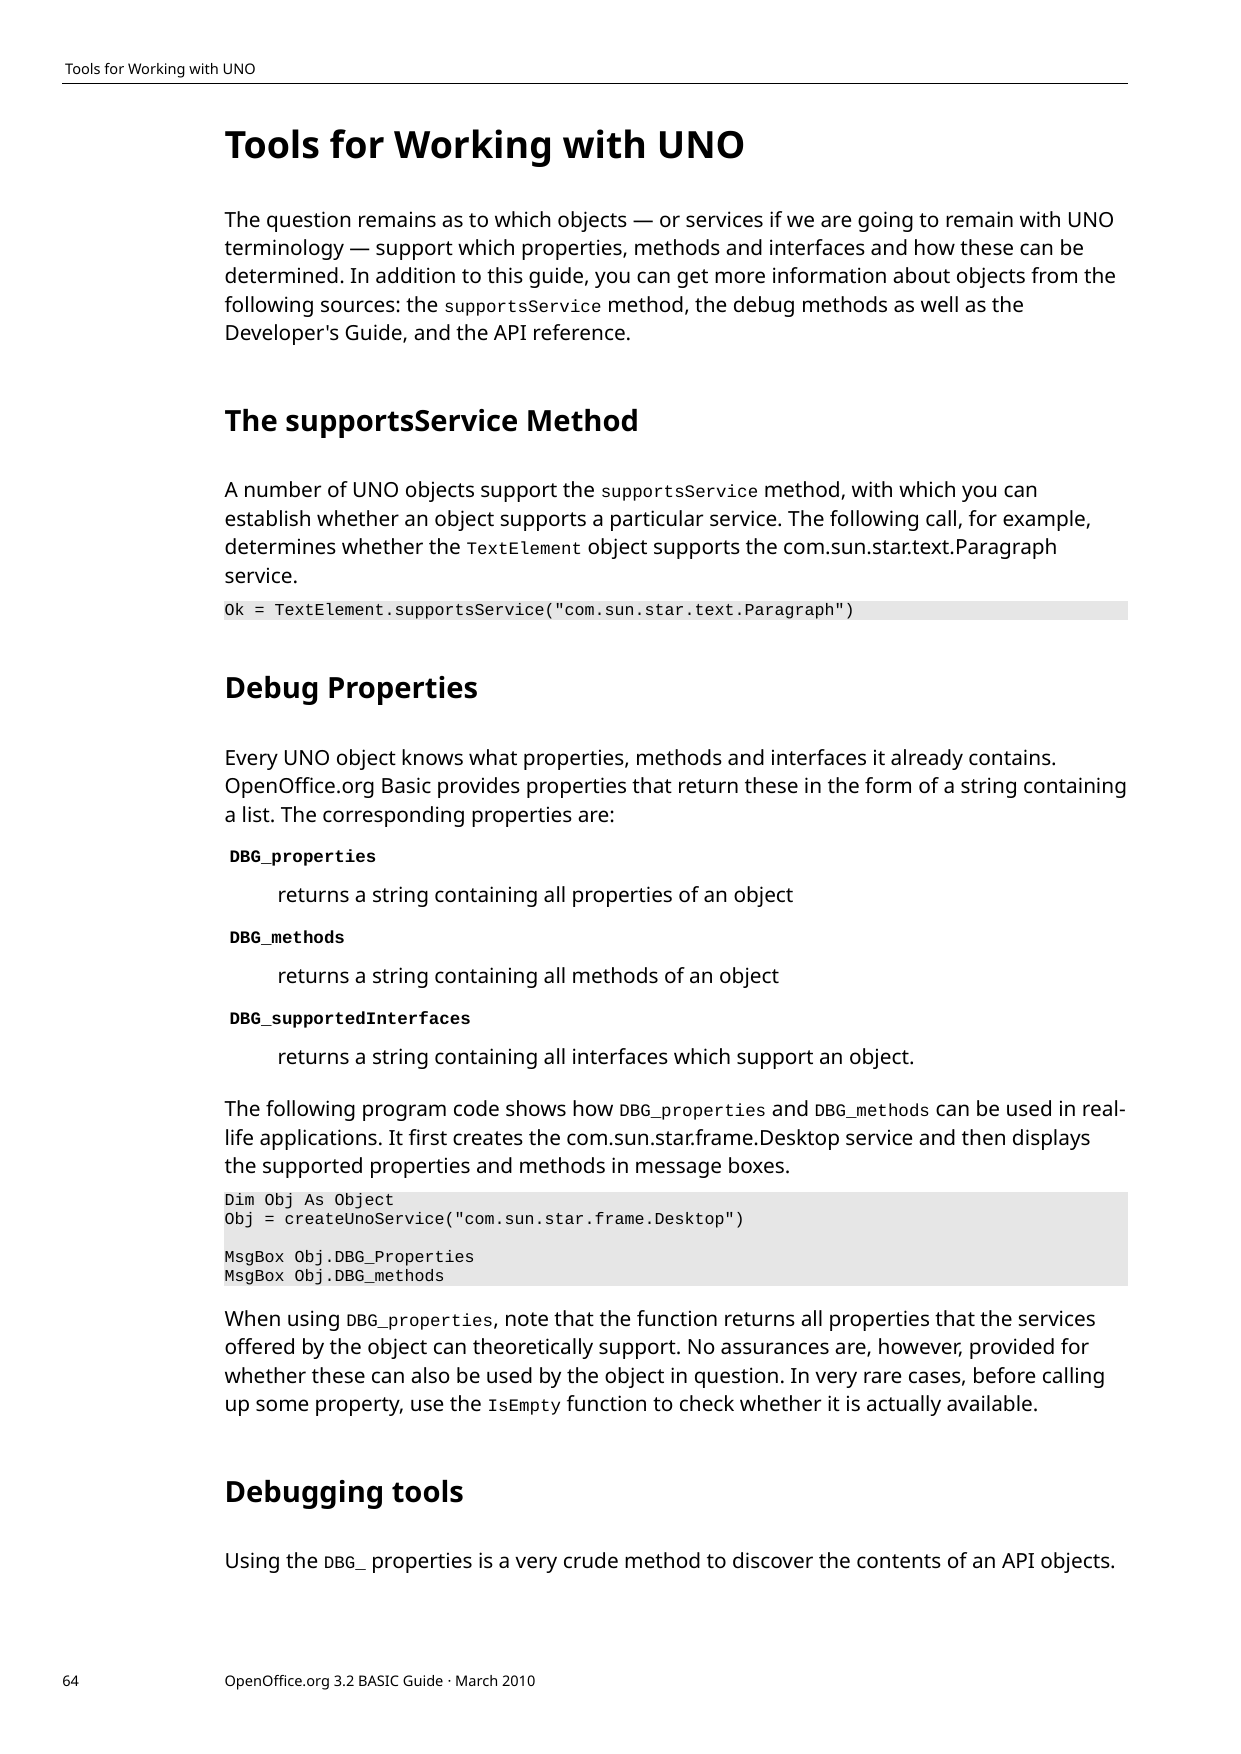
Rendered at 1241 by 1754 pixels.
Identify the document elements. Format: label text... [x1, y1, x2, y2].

text Ok = TextElement.supportsService("com.sun.star.text.Paragraph") [224, 601, 1128, 620]
subtitle Debug Properties [224, 667, 1128, 707]
list returns a string containing all properties of an object [272, 881, 1128, 909]
subtitle Tools for Working with UNO [224, 118, 1128, 169]
list returns a string containing all methods of an object [272, 961, 1128, 990]
subtitle The supportsService Method [224, 400, 1128, 440]
text When using DBG_properties, note that the function returns all properties that the services offered by the object can theoretically support. No assurances are, however, provided for whether these can also be used by the object in question. In very rare cases, before calling up some property, use the IsEmpty function to check whether it is actually available. [224, 1304, 1128, 1418]
text Dim Obj As Object Obj = createUnoService("com.sun.star.frame.Desktop") MsgBox Obj.DBG_Properties MsgBox Obj.DBG_methods [224, 1192, 1128, 1286]
text The following program code shows how DBG_properties and DBG_methods can be used in real-life applications. It first creates the com.sun.star.frame.Desktop service and then displays the supported properties and methods in message boxes. [224, 1094, 1128, 1180]
list DBG_supportedInterfaces [224, 1002, 1128, 1030]
subtitle Debugging tools [224, 1471, 1128, 1511]
text A number of UNO objects support the supportsService method, with which you can establish whether an object supports a particular service. The following call, for example, determines whether the TextElement object supports the com.sun.star.text.Paragraph service. [224, 476, 1128, 589]
list DBG_properties [224, 840, 1128, 868]
text Every UNO object knows what properties, methods and interfaces it already contains. OpenOffice.org Basic provides properties that return these in the form of a string containing a list. The corresponding properties are: [224, 743, 1128, 828]
text The question remains as to which objects — or services if we are going to remain with UNO terminology — support which properties, methods and interfaces and how these can be determined. In addition to this guide, you can get more information about objects from the following sources: the supportsService method, the debug methods as well as the Developer's Guide, and the API reference. [224, 205, 1128, 347]
list DBG_methods [224, 921, 1128, 949]
list returns a string containing all interfaces which support an object. [272, 1042, 1128, 1071]
text Using the DBG_ properties is a very crude method to discover the contents of an API objects. [224, 1546, 1128, 1575]
